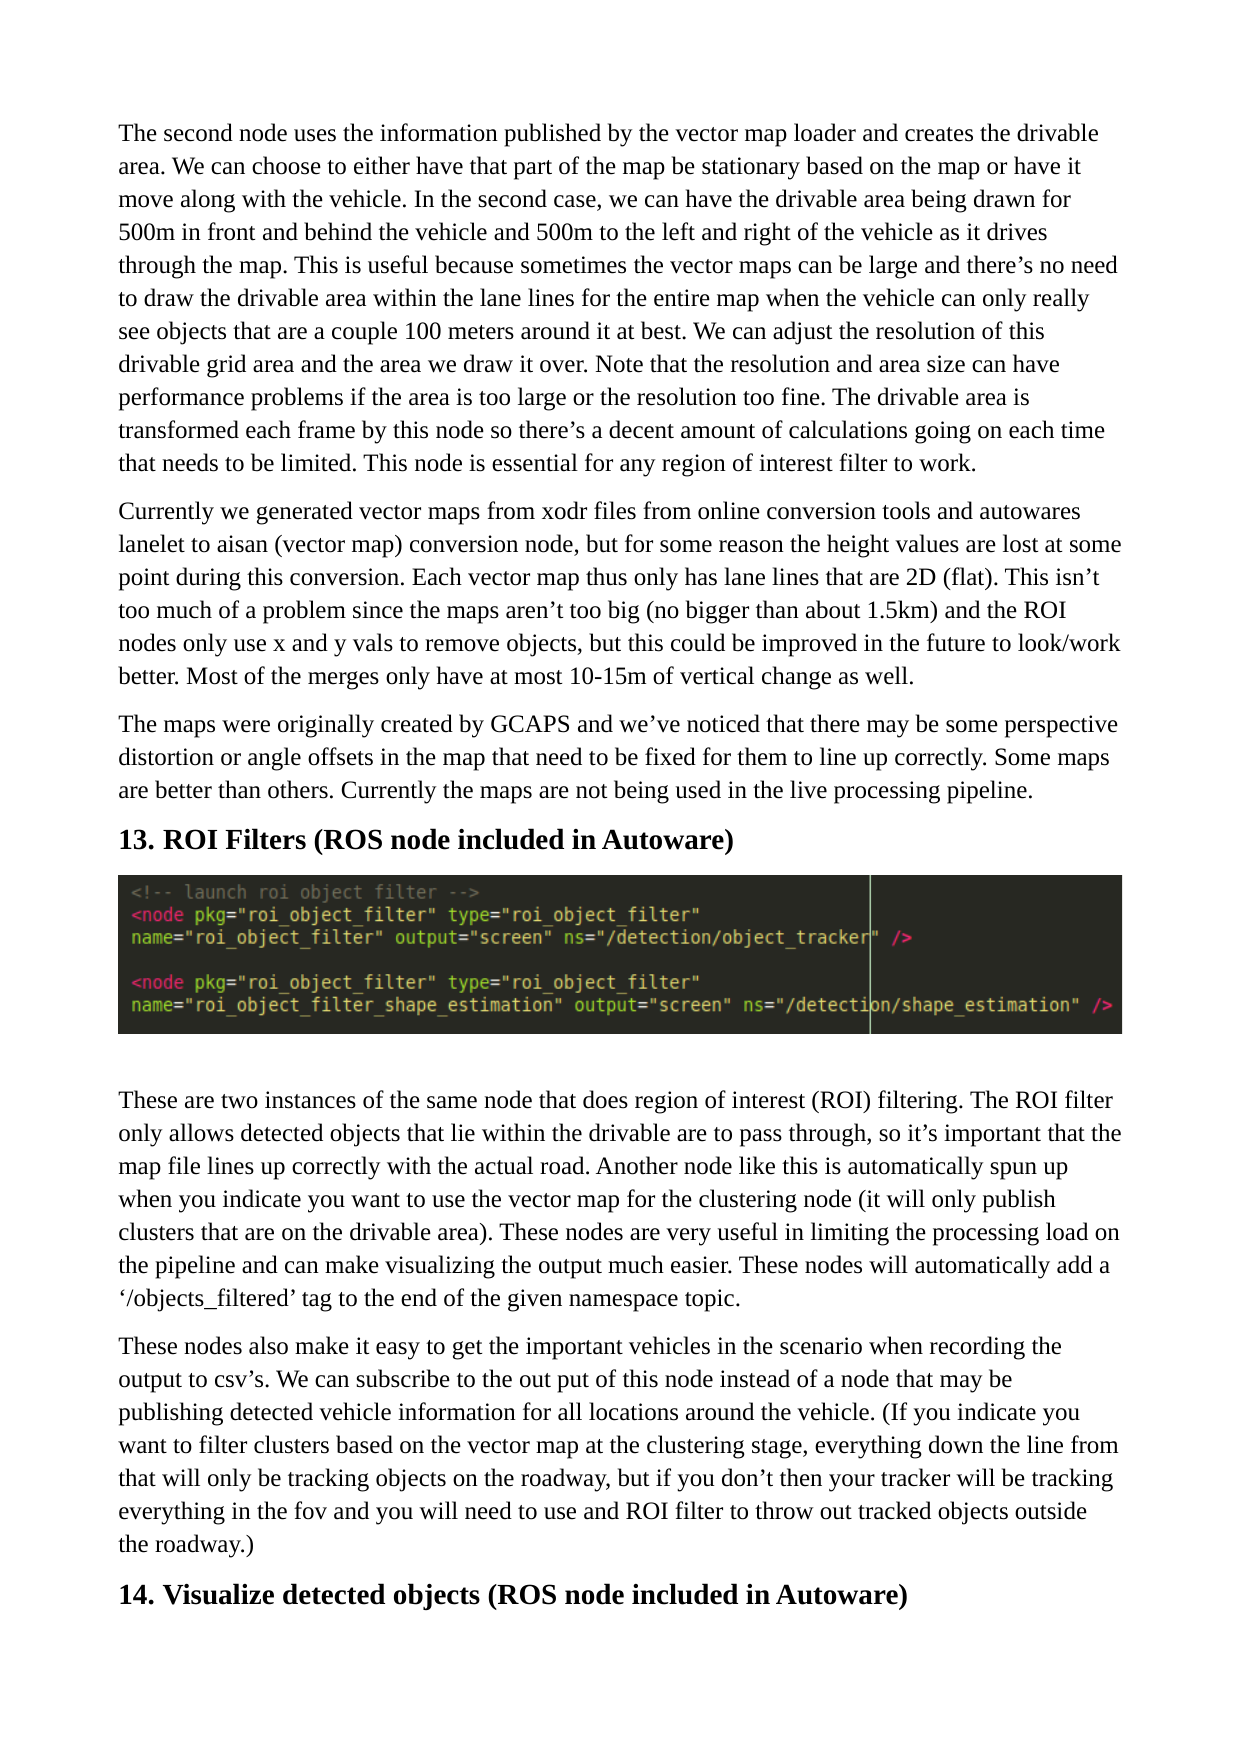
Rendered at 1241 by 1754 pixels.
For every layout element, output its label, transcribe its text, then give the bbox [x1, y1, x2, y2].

text Currently we generated vector maps from xodr files from online conversion tools and autowares lanelet to aisan (vector map) conversion node, but for some reason the height values are lost at some point during this conversion. Each vector map thus only has lane lines that are 2D (flat). This isn’t too much of a problem since the maps aren’t too big (no bigger than about 1.5km) and the ROI nodes only use x and y vals to remove objects, but this could be improved in the future to look/work better. Most of the merges only have at most 10-15m of vertical change as well. [118, 496, 1122, 690]
list Visualize detected objects (ROS node included in Autoware) [118, 1577, 1122, 1610]
list ROI Filters (ROS node included in Autoware) [118, 822, 1122, 856]
text The second node uses the information published by the vector map loader and creates the drivable area. We can choose to either have that part of the map be stationary based on the map or have it move along with the vehicle. In the second case, we can have the drivable area being drawn for 500m in front and behind the vehicle and 500m to the left and right of the vehicle as it drives through the map. This is useful because sometimes the vector maps can be large and there’s no need to draw the drivable area within the lane lines for the entire map when the vehicle can only really see objects that are a couple 100 meters around it at best. We can adjust the resolution of this drivable grid area and the area we draw it over. Note that the resolution and area size can have performance problems if the area is too large or the resolution too fine. The drivable area is transformed each frame by this node so there’s a decent amount of calculations going on each time that needs to be limited. This node is essential for any region of interest filter to work. [118, 118, 1122, 477]
picture [118, 875, 1123, 1034]
text These nodes also make it easy to get the important vehicles in the scenario when recording the output to csv’s. We can subscribe to the out put of this node instead of a node that may be publishing detected vehicle information for all locations around the vehicle. (If you indicate you want to filter clusters based on the vector map at the clustering stage, everything down the line from that will only be tracking objects on the roadway, but if you don’t then your tracker will be tracking everything in the fov and you will need to use and ROI filter to throw out tracked objects outside the roadway.) [118, 1331, 1122, 1558]
text These are two instances of the same node that does region of interest (ROI) filtering. The ROI filter only allows detected objects that lie within the drivable are to pass through, so it’s important that the map file lines up correctly with the actual road. Another node like this is automatically spun up when you indicate you want to use the vector map for the clustering node (it will only publish clusters that are on the drivable area). These nodes are very useful in limiting the processing load on the pipeline and can make visualizing the output much easier. These nodes will automatically add a ‘/objects_filtered’ tag to the end of the given namespace topic. [118, 1085, 1122, 1312]
text The maps were originally created by GCAPS and we’ve noticed that there may be some perspective distortion or angle offsets in the map that need to be fixed for them to line up correctly. Some maps are better than others. Currently the maps are not being used in the live processing pipeline. [118, 709, 1122, 803]
